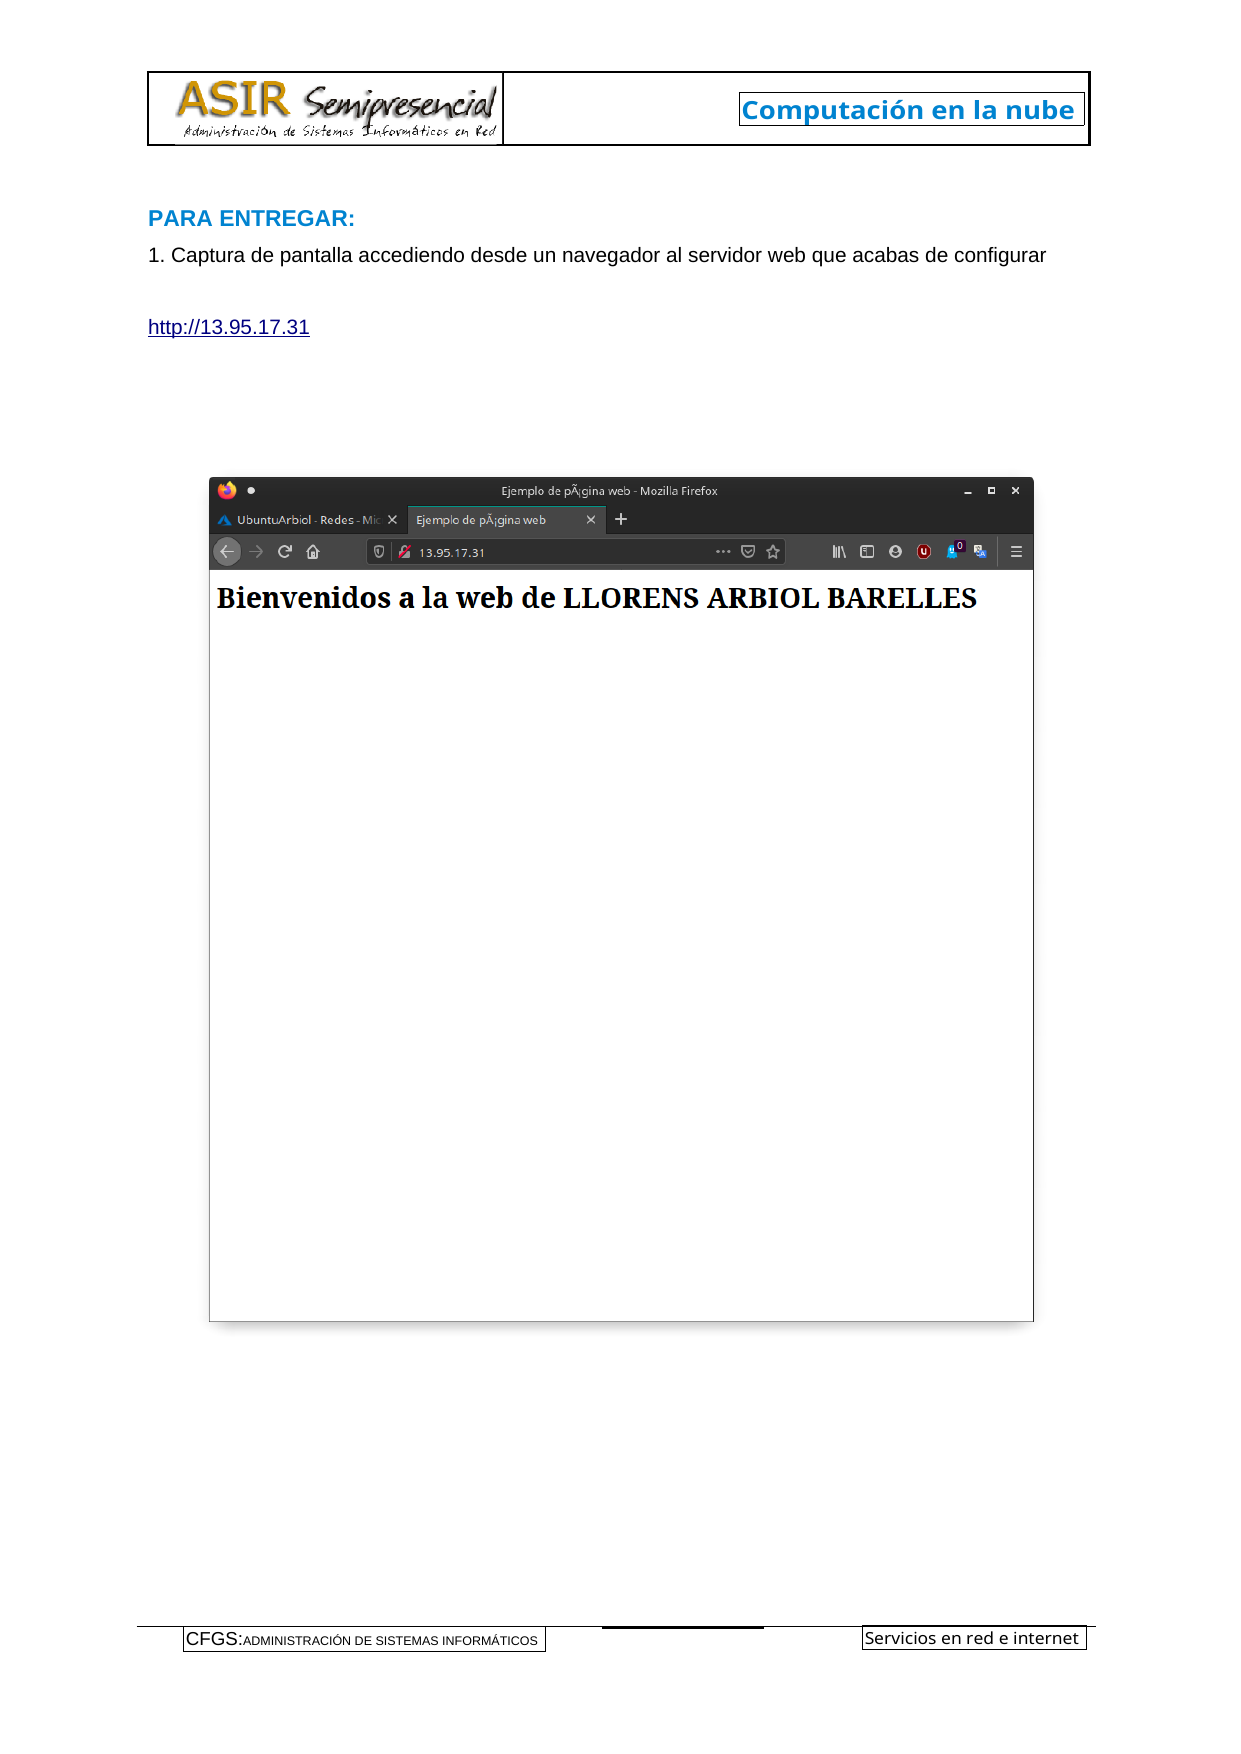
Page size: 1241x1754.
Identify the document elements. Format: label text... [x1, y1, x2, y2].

text http://13.95.17.31 [148, 315, 1105, 339]
subtitle PARA ENTREGAR: [148, 205, 1105, 231]
text 1. Captura de pantalla accediendo desde un navegador al servidor web que acabas de configurar [148, 243, 1105, 267]
picture [142, 446, 1100, 1397]
picture [175, 71, 504, 145]
